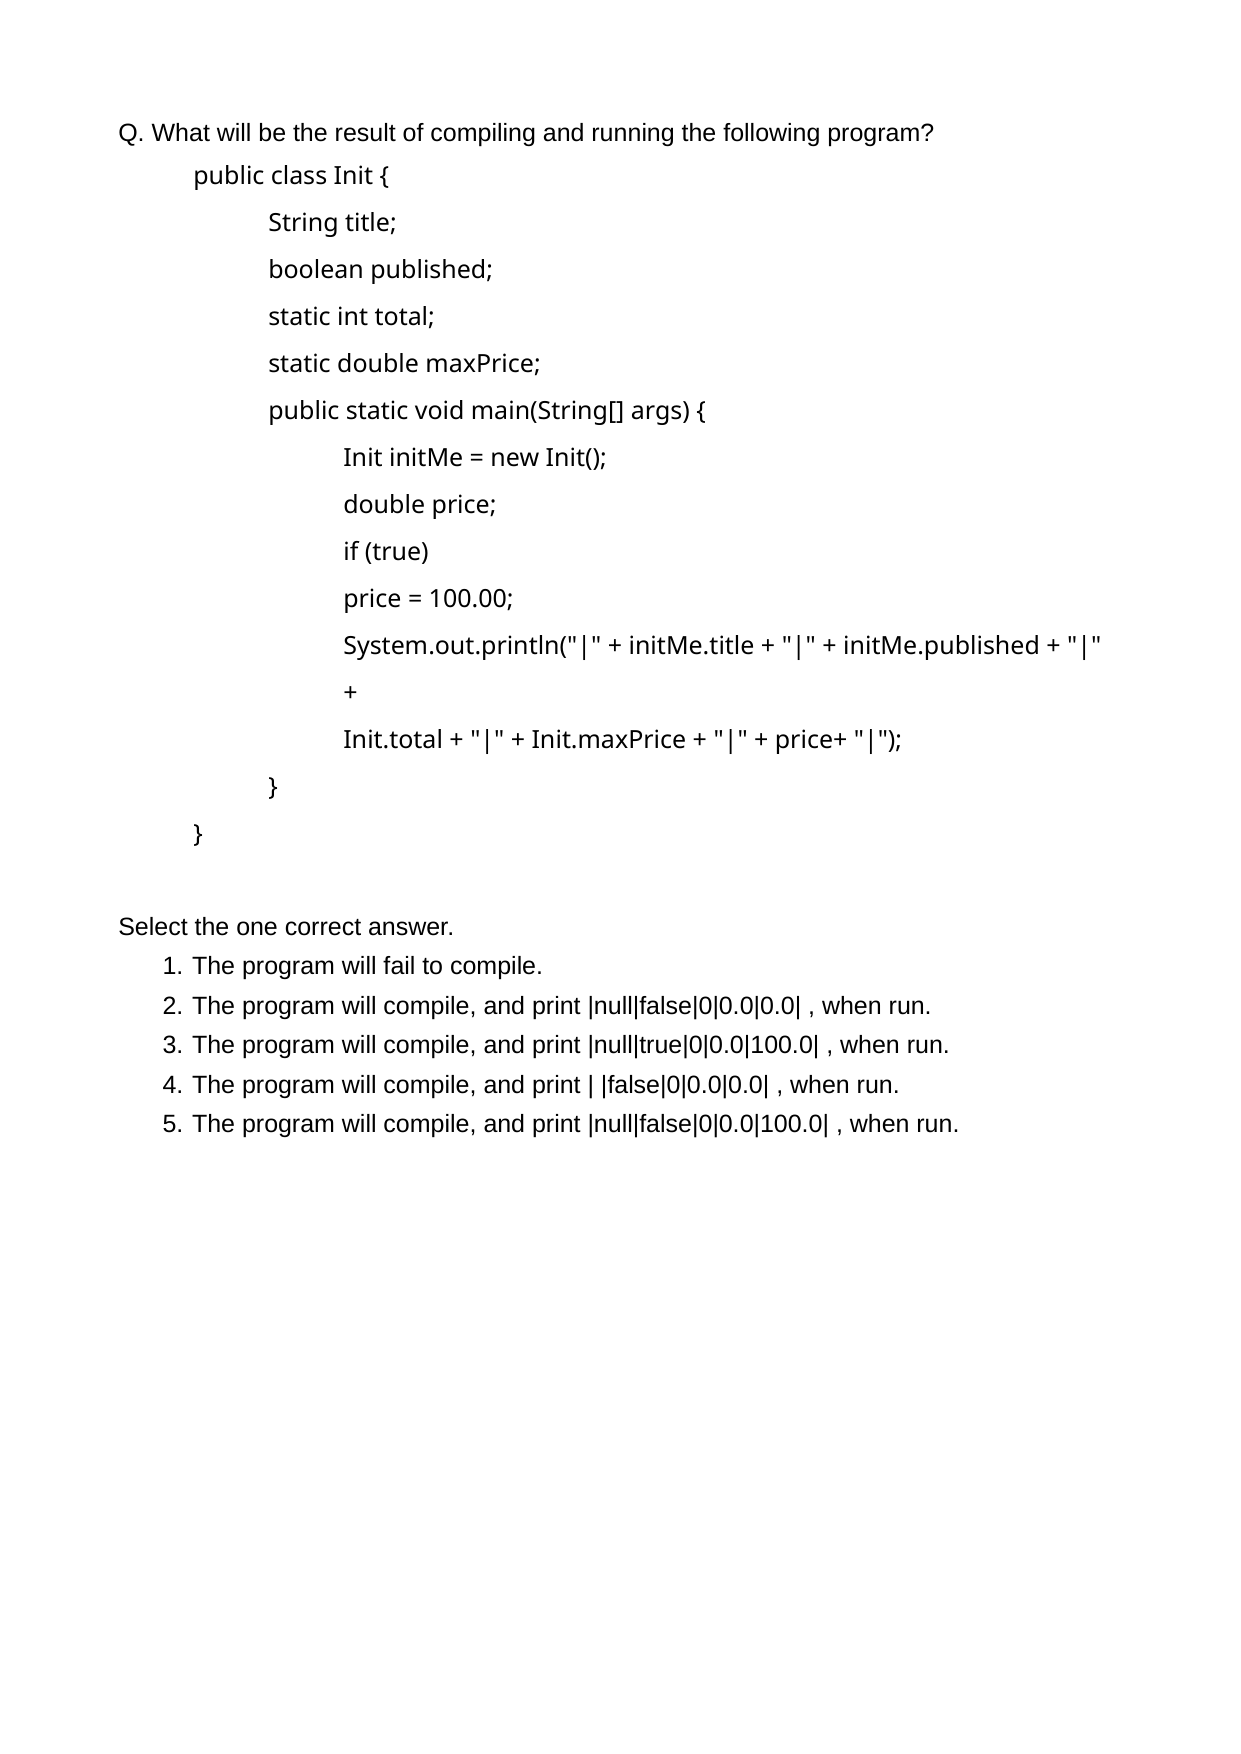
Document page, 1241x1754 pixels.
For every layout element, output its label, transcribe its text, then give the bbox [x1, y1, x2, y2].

text String title; [268, 205, 1122, 239]
text System.out.println("|" + initMe.title + "|" + initMe.published + "|" + [343, 627, 1122, 708]
text double price; [343, 487, 1122, 521]
text price = 100.00; [343, 581, 1122, 614]
text Init initMe = new Init(); [343, 439, 1122, 474]
text if (true) [343, 533, 1122, 568]
text Init.total + "|" + Init.maxPrice + "|" + price+ "|"); [343, 721, 1122, 756]
text public static void main(String[] args) { [268, 393, 1122, 427]
list The program will compile, and print |null|true|0|0.0|100.0| , when run. [162, 1030, 1122, 1059]
list The program will compile, and print |null|false|0|0.0|100.0| , when run. [162, 1109, 1122, 1138]
text } [193, 815, 1122, 849]
text Select the one correct answer. [118, 911, 1122, 940]
text public class Init { [193, 158, 1122, 192]
list The program will compile, and print |null|false|0|0.0|0.0| , when run. [162, 991, 1122, 1019]
text Q. What will be the result of compiling and running the following program? [118, 118, 1122, 147]
list The program will compile, and print | |false|0|0.0|0.0| , when run. [162, 1070, 1122, 1098]
text static double maxPrice; [268, 346, 1122, 380]
list The program will fail to compile. [162, 951, 1122, 980]
text static int total; [268, 299, 1122, 333]
text } [268, 768, 1122, 802]
text boolean published; [268, 252, 1122, 286]
